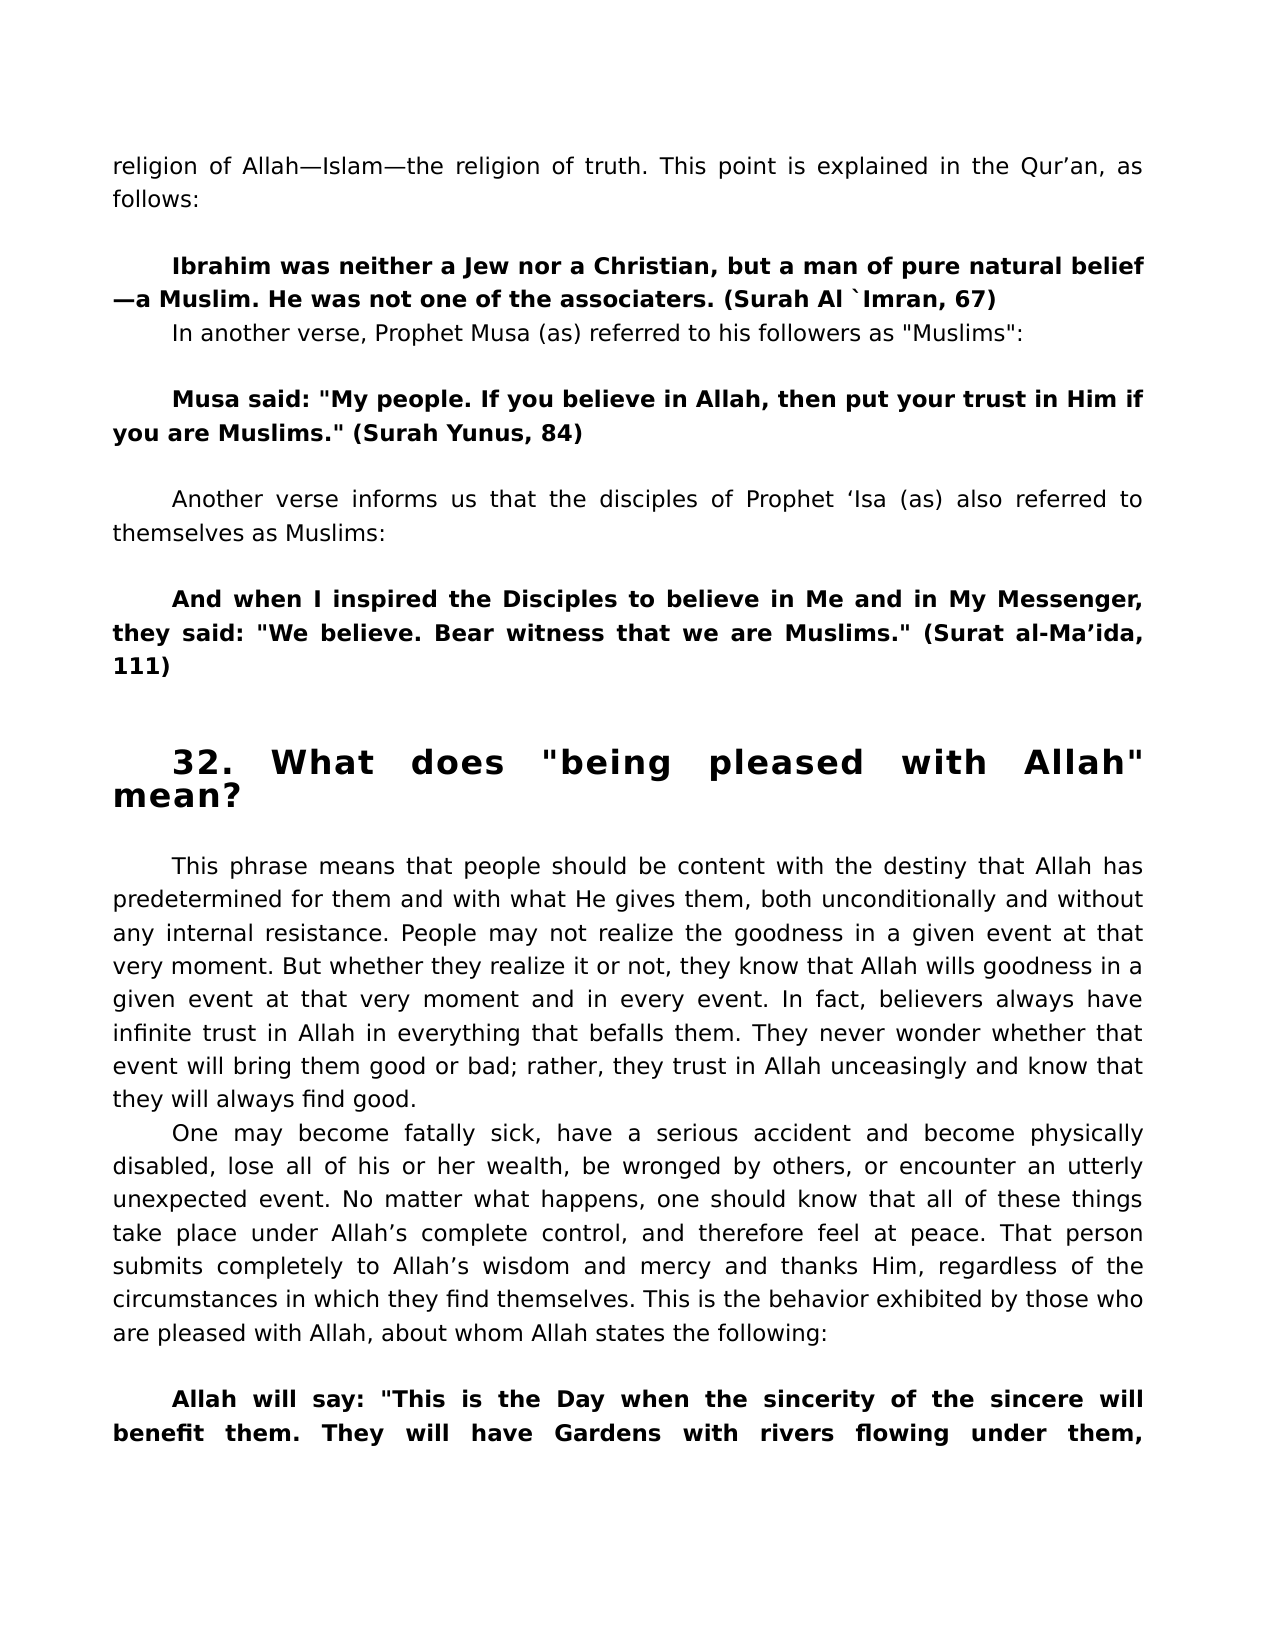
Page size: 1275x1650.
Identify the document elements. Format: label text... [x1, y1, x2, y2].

text This phrase means that people should be content with the destiny that Allah has predetermined for them and with what He gives them, both unconditionally and without any internal resistance. People may not realize the goodness in a given event at that very moment. But whether they realize it or not, they know that Allah wills goodness in a given event at that very moment and in every event. In fact, believers always have infinite trust in Allah in everything that befalls them. They never wonder whether that event will bring them good or bad; rather, they trust in Allah unceasingly and know that they will always find good. [112, 848, 1145, 1114]
text Allah will say: "This is the Day when the sincerity of the sincere will benefit them. They will have Gardens with rivers flowing under them, [112, 1381, 1145, 1448]
text religion of Allah—Islam—the religion of truth. This point is explained in the Qur’an, as follows: [112, 148, 1145, 214]
text Another verse informs us that the disciples of Prophet ‘Isa (as) also referred to themselves as Muslims: [112, 481, 1145, 548]
text In another verse, Prophet Musa (as) referred to his followers as "Muslims": [112, 314, 1145, 348]
text Ibrahim was neither a Jew nor a Christian, but a man of pure natural belief—a Muslim. He was not one of the associaters. (Surah Al `Imran, 67) [112, 248, 1145, 314]
text And when I inspired the Disciples to believe in Me and in My Messenger, they said: "We believe. Bear witness that we are Muslims." (Surat al-Ma’ida, 111) [112, 581, 1145, 681]
text 32. What does "being pleased with Allah" mean? [112, 748, 1145, 814]
text Musa said: "My people. If you believe in Allah, then put your trust in Him if you are Muslims." (Surah Yunus, 84) [112, 381, 1145, 448]
text One may become fatally sick, have a serious accident and become physically disabled, lose all of his or her wealth, be wronged by others, or encounter an utterly unexpected event. No matter what happens, one should know that all of these things take place under Allah’s complete control, and therefore feel at peace. That person submits completely to Allah’s wisdom and mercy and thanks Him, regardless of the circumstances in which they find themselves. This is the behavior exhibited by those who are pleased with Allah, about whom Allah states the following: [112, 1114, 1145, 1348]
